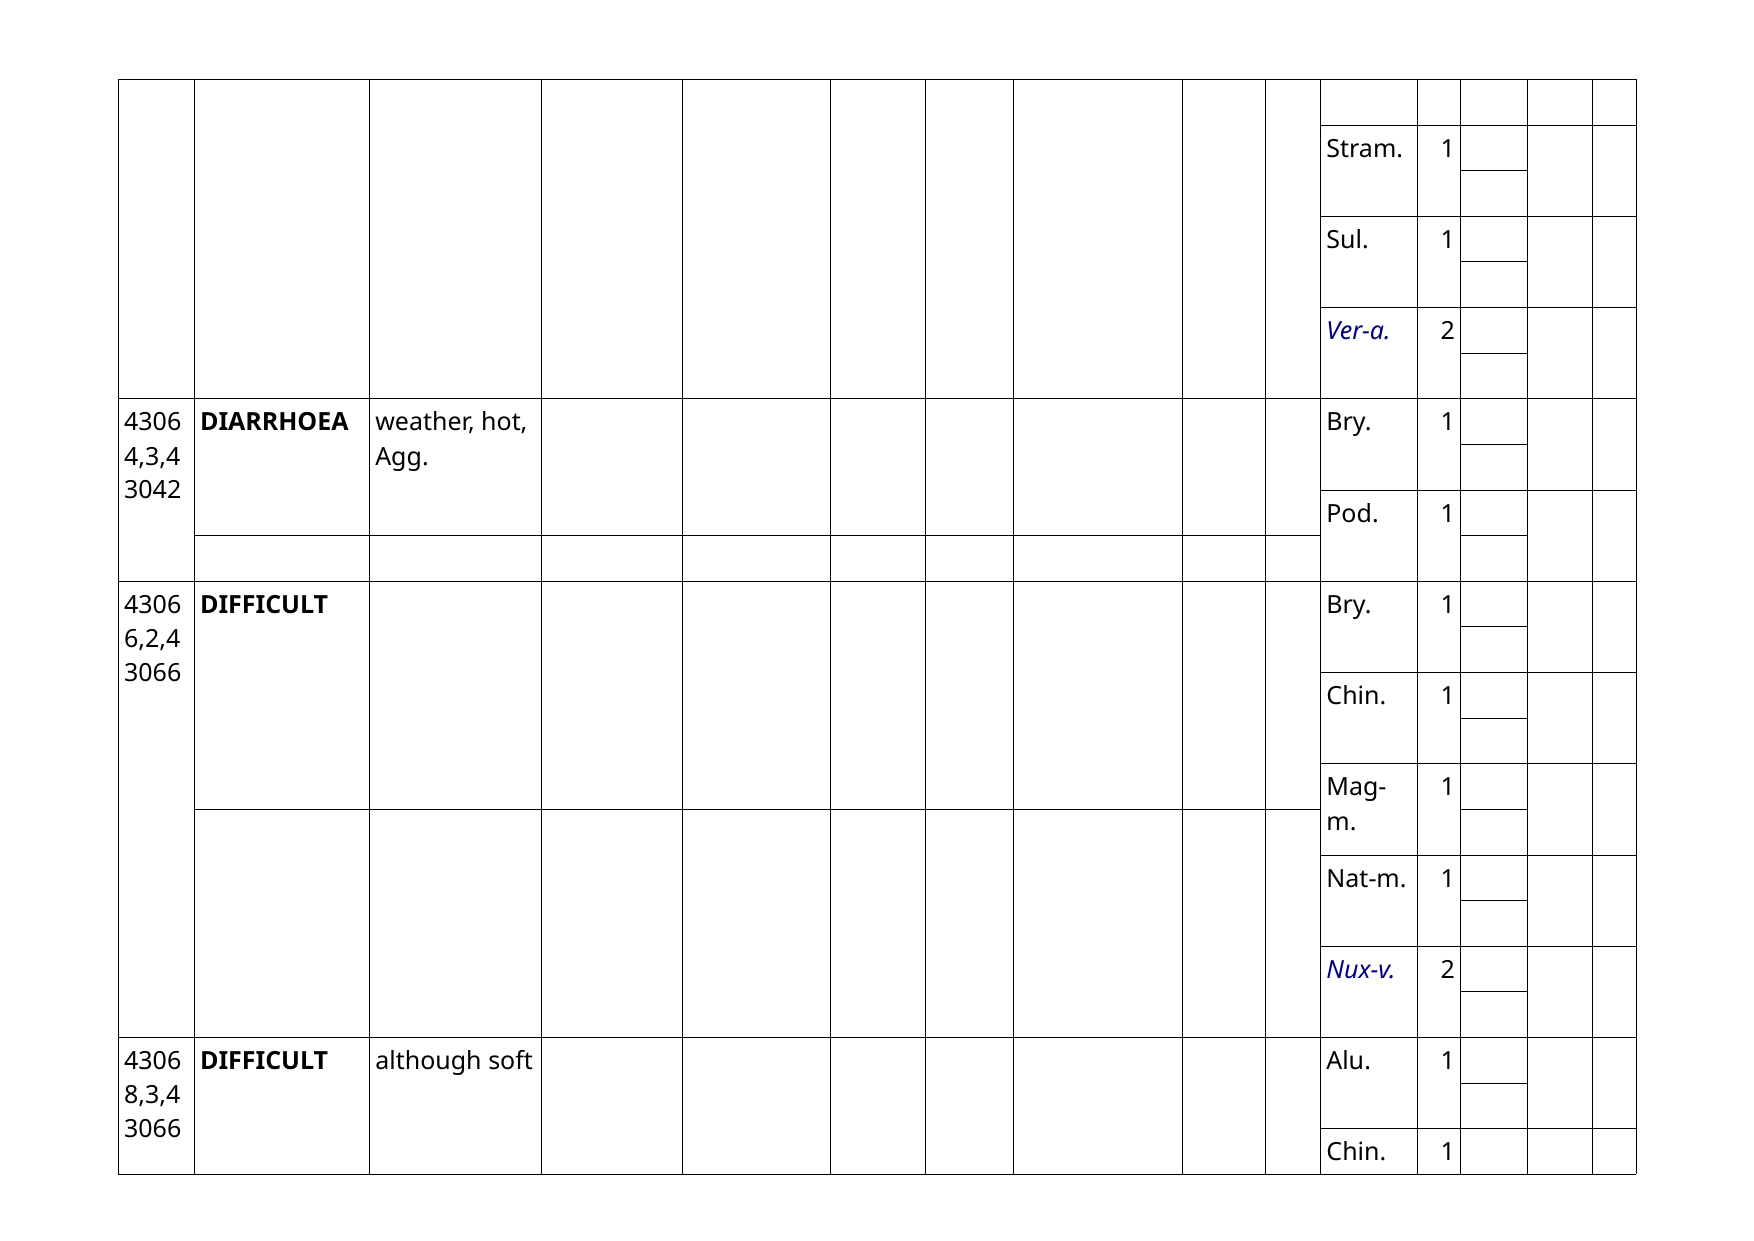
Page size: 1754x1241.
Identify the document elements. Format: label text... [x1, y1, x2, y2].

table_cell [1461, 627, 1527, 672]
table_cell 43068,3,43066 [119, 1038, 194, 1174]
table_cell 1 [1418, 217, 1460, 307]
table_cell [1014, 1038, 1182, 1174]
table_cell [1593, 673, 1636, 763]
table_cell although soft [370, 1038, 541, 1174]
table_cell [1266, 810, 1320, 1037]
table_cell [1461, 80, 1527, 124]
table_cell [1461, 1084, 1527, 1128]
table_cell [1461, 445, 1527, 489]
table_cell 2 [1418, 308, 1460, 398]
table_cell 1 [1418, 491, 1460, 581]
table_cell [1461, 399, 1527, 444]
table_cell [1418, 80, 1460, 124]
table_cell [1528, 217, 1592, 307]
table_cell [1461, 810, 1527, 854]
table_cell [1528, 491, 1592, 581]
table_cell [1014, 80, 1182, 398]
table_cell [1593, 764, 1636, 854]
table_cell [1593, 1038, 1636, 1128]
table_cell [1528, 308, 1592, 398]
table_cell [683, 80, 830, 398]
table_cell [1461, 308, 1527, 353]
table_cell [926, 810, 1013, 1037]
table_cell 1 [1418, 856, 1460, 946]
table_cell [1183, 399, 1265, 535]
table_cell Sul. [1321, 217, 1417, 307]
table_cell [831, 536, 925, 581]
table_cell [831, 80, 925, 398]
table_cell [370, 536, 541, 581]
table_cell [1528, 399, 1592, 489]
table_cell [1593, 856, 1636, 946]
table_cell [1183, 810, 1265, 1037]
table_cell [1461, 992, 1527, 1037]
table_cell [1593, 399, 1636, 489]
table_cell [1528, 1038, 1592, 1128]
table_cell [926, 1038, 1013, 1174]
table_cell [1528, 80, 1592, 124]
table_cell [1461, 171, 1527, 216]
table_cell 1 [1418, 764, 1460, 854]
table_cell [542, 399, 682, 535]
table_cell 43064,3,43042 [119, 399, 194, 581]
table_cell [1014, 810, 1182, 1037]
table_cell 1 [1418, 582, 1460, 672]
table_cell [683, 536, 830, 581]
table_cell [683, 1038, 830, 1174]
table_cell difficult [195, 1038, 369, 1174]
table_cell [831, 582, 925, 809]
table_cell Chin. [1321, 673, 1417, 763]
table_cell [926, 80, 1013, 398]
table_cell [542, 810, 682, 1037]
table_cell [370, 810, 541, 1037]
table_cell [1461, 764, 1527, 809]
table_cell [195, 810, 369, 1037]
table_cell 43066,2,43066 [119, 582, 194, 1037]
table_cell 1 [1418, 126, 1460, 216]
table_cell [1014, 582, 1182, 809]
table_cell [1528, 947, 1592, 1037]
table_cell 1 [1418, 399, 1460, 489]
table_cell [683, 582, 830, 809]
table_cell [542, 582, 682, 809]
table_cell 1 [1418, 1129, 1460, 1174]
table_cell [1266, 80, 1320, 398]
table_cell [1321, 80, 1417, 124]
table_cell [1461, 262, 1527, 307]
table_cell [926, 582, 1013, 809]
table_cell [1593, 80, 1636, 124]
table_cell [1461, 901, 1527, 946]
table_cell [831, 399, 925, 535]
table_cell [1593, 308, 1636, 398]
table_cell [1266, 536, 1320, 581]
table_cell [1461, 217, 1527, 261]
table_cell [1528, 1129, 1592, 1174]
table_cell Alu. [1321, 1038, 1417, 1128]
table_cell Chin. [1321, 1129, 1417, 1174]
table_cell Nux-v. [1321, 947, 1417, 1037]
table_cell [1183, 80, 1265, 398]
table_cell [831, 1038, 925, 1174]
table_cell [926, 399, 1013, 535]
table_cell 1 [1418, 673, 1460, 763]
table_cell Stram. [1321, 126, 1417, 216]
table_cell [1593, 1129, 1636, 1174]
table_cell Bry. [1321, 399, 1417, 489]
table_cell [1461, 354, 1527, 398]
table_cell 2 [1418, 947, 1460, 1037]
table_cell [1461, 1038, 1527, 1083]
table_cell diarrhoea [195, 399, 369, 535]
table_cell [1266, 399, 1320, 535]
table_cell weather, hot, Agg. [370, 399, 541, 535]
table_cell [831, 810, 925, 1037]
table_cell [542, 80, 682, 398]
table_cell [195, 80, 369, 398]
table_cell Ver-a. [1321, 308, 1417, 398]
table_cell [542, 1038, 682, 1174]
table_cell [195, 536, 369, 581]
table_cell [1014, 399, 1182, 535]
table_cell [1461, 673, 1527, 718]
table_cell [1461, 856, 1527, 900]
table_cell Bry. [1321, 582, 1417, 672]
table_cell [1461, 947, 1527, 991]
table_cell [683, 810, 830, 1037]
table_cell Pod. [1321, 491, 1417, 581]
table_cell [1183, 1038, 1265, 1174]
table_cell 1 [1418, 1038, 1460, 1128]
table_cell [1593, 217, 1636, 307]
table_cell [1266, 1038, 1320, 1174]
table_cell [1593, 491, 1636, 581]
table_cell [542, 536, 682, 581]
table_cell [1461, 536, 1527, 581]
table_cell [1183, 536, 1265, 581]
table_cell [683, 399, 830, 535]
table_cell [1461, 582, 1527, 626]
table_cell [1014, 536, 1182, 581]
table_cell [370, 80, 541, 398]
table_cell Mag-m. [1321, 764, 1417, 854]
table_cell [1461, 719, 1527, 763]
table_cell difficult [195, 582, 369, 809]
table_cell [1266, 582, 1320, 809]
table_cell [1461, 491, 1527, 535]
table_cell [1528, 764, 1592, 854]
table_cell [119, 80, 194, 398]
table_cell [1593, 947, 1636, 1037]
table_cell Nat-m. [1321, 856, 1417, 946]
table_cell [1183, 582, 1265, 809]
table_cell [926, 536, 1013, 581]
table_cell [1528, 856, 1592, 946]
table_cell [370, 582, 541, 809]
table_cell [1528, 582, 1592, 672]
table_cell [1528, 126, 1592, 216]
table_cell [1461, 1129, 1527, 1174]
table_cell [1528, 673, 1592, 763]
table_cell [1593, 126, 1636, 216]
table_cell [1461, 126, 1527, 170]
table_cell [1593, 582, 1636, 672]
